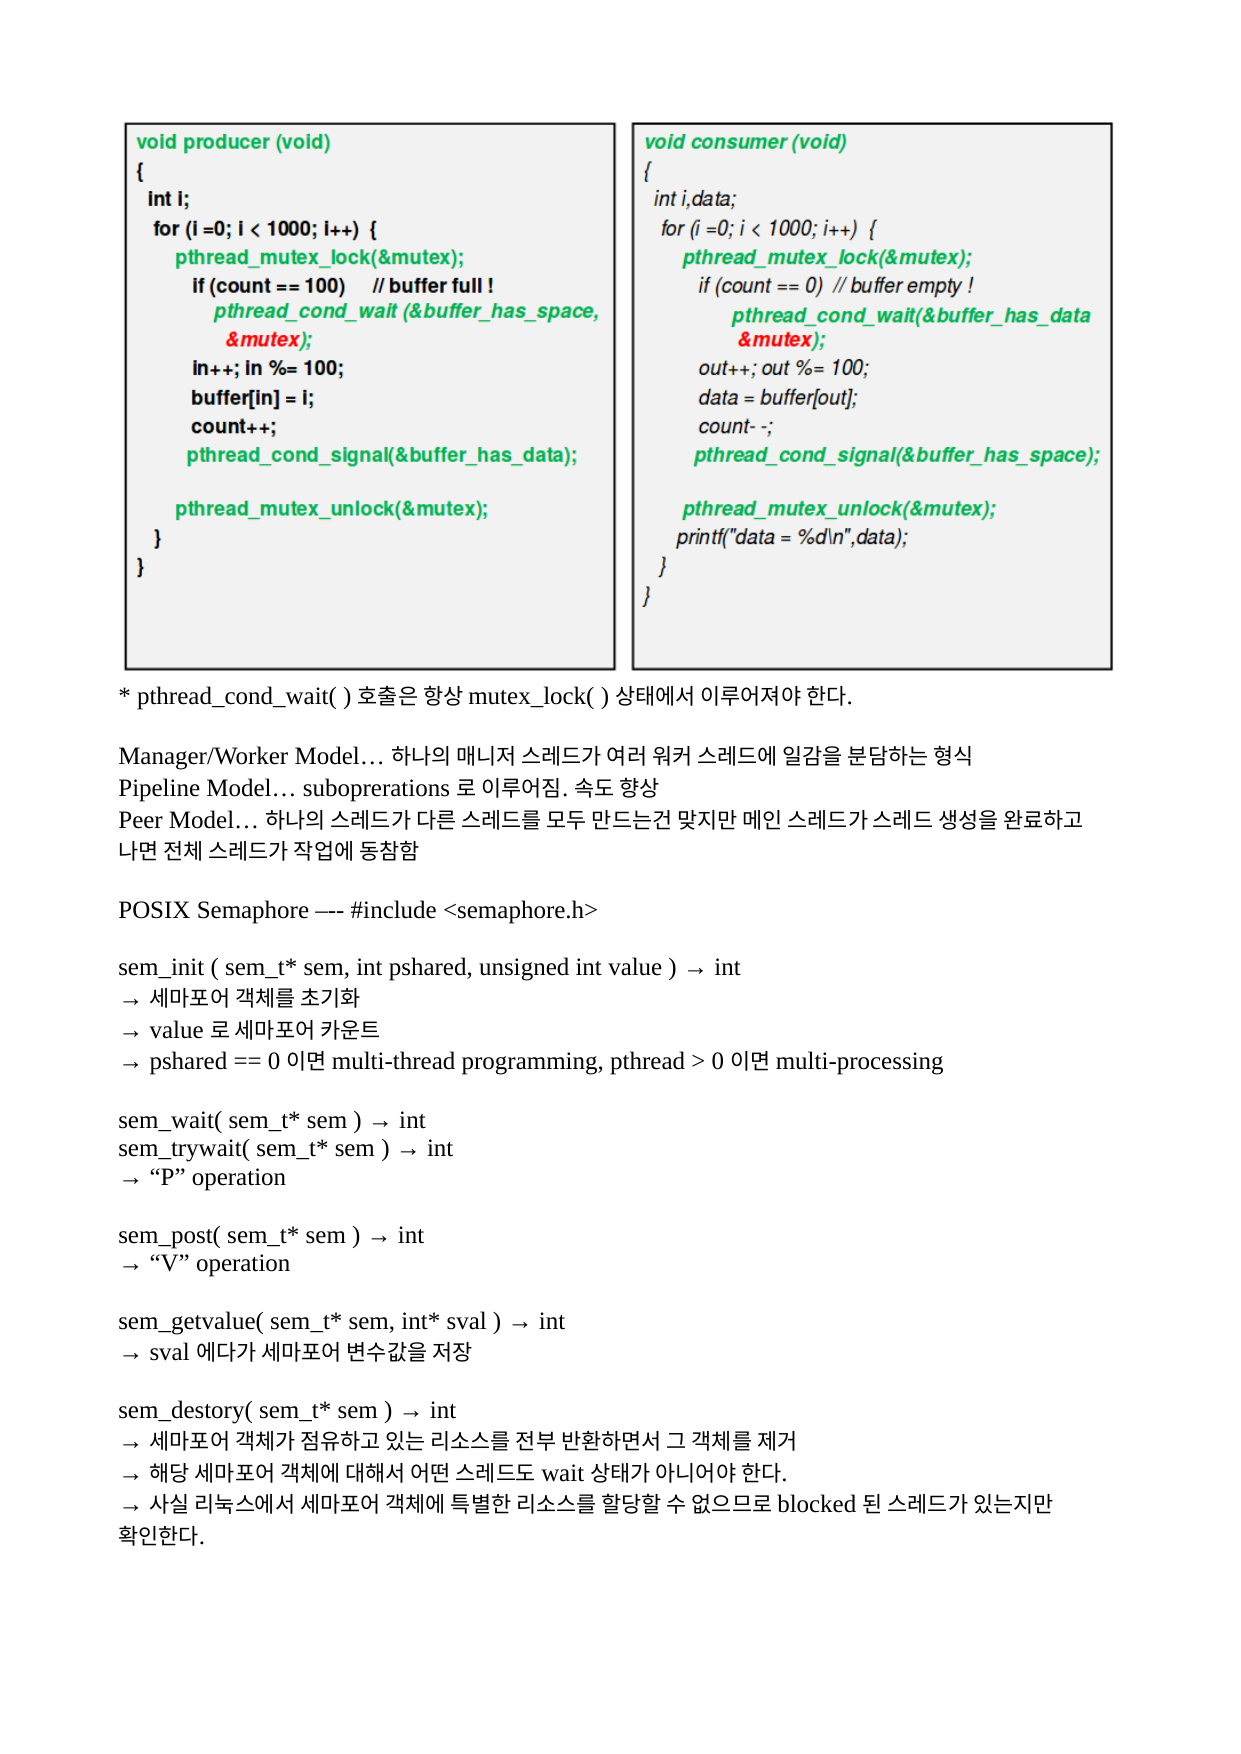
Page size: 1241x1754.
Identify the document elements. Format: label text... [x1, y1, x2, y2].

text → 세마포어 객체를 초기화 [118, 981, 1122, 1013]
text sem_getvalue( sem_t* sem, int* sval ) → int [118, 1306, 1122, 1335]
text Pipeline Model… suboprerations 로 이루어짐. 속도 향상 [118, 771, 1122, 803]
text Manager/Worker Model… 하나의 매니저 스레드가 여러 워커 스레드에 일감을 분담하는 형식 [118, 739, 1122, 771]
text sem_trywait( sem_t* sem ) → int [118, 1133, 1122, 1162]
text * pthread_cond_wait( ) 호출은 항상 mutex_lock( ) 상태에서 이루어져야 한다. [118, 679, 1122, 711]
text Peer Model… 하나의 스레드가 다른 스레드를 모두 만드는건 맞지만 메인 스레드가 스레드 생성을 완료하고 나면 전체 스레드가 작업에 동참함 [118, 803, 1122, 866]
text → pshared == 0 이면 multi-thread programming, pthread > 0 이면 multi-processing [118, 1044, 1122, 1076]
text → “P” operation [118, 1162, 1122, 1191]
text → 세마포어 객체가 점유하고 있는 리소스를 전부 반환하면서 그 객체를 제거 [118, 1424, 1122, 1456]
text sem_init ( sem_t* sem, int pshared, unsigned int value ) → int [118, 952, 1122, 981]
text sem_destory( sem_t* sem ) → int [118, 1395, 1122, 1424]
text sem_wait( sem_t* sem ) → int [118, 1105, 1122, 1133]
text → sval 에다가 세마포어 변수값을 저장 [118, 1335, 1122, 1366]
text POSIX Semaphore –-- #include <semaphore.h> [118, 895, 1122, 923]
text → 사실 리눅스에서 세마포어 객체에 특별한 리소스를 할당할 수 없으므로 blocked 된 스레드가 있는지만 확인한다. [118, 1487, 1122, 1551]
text → “V” operation [118, 1248, 1122, 1277]
picture [118, 118, 1123, 679]
text → value 로 세마포어 카운트 [118, 1013, 1122, 1044]
text sem_post( sem_t* sem ) → int [118, 1220, 1122, 1248]
text → 해당 세마포어 객체에 대해서 어떤 스레드도 wait 상태가 아니어야 한다. [118, 1456, 1122, 1487]
